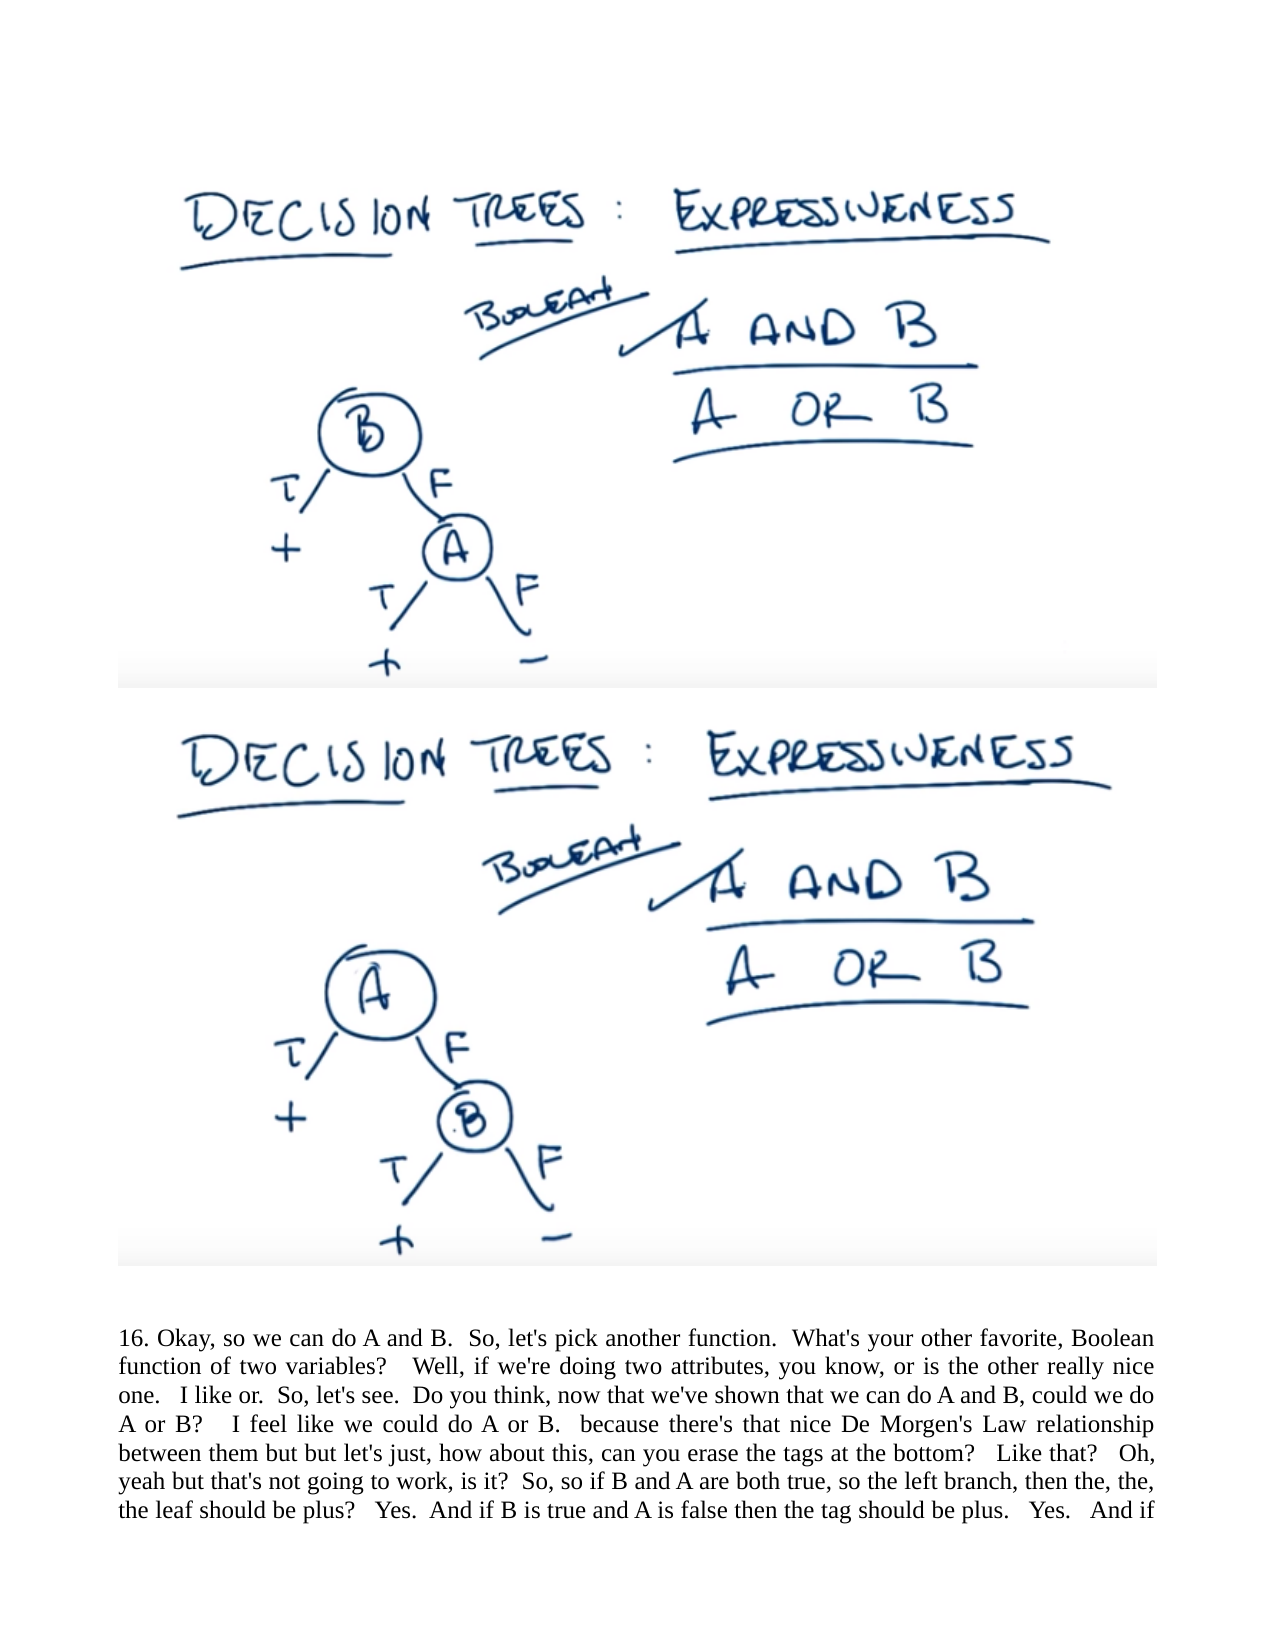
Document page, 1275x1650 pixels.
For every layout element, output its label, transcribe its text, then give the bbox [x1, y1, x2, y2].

text 16. Okay, so we can do A and B. So, let's pick another function. What's your other favorite, Boolean function of two variables? Well, if we're doing two attributes, you know, or is the other really nice one. I like or. So, let's see. Do you think, now that we've shown that we can do A and B, could we do A or B? I feel like we could do A or B. because there's that nice De Morgen's Law relationship between them but but let's just, how about this, can you erase the tags at the bottom? Like that? Oh, yeah but that's not going to work, is it? So, so if B and A are both true, so the left branch, then the, the, the leaf should be plus? Yes. And if B is true and A is false then the tag should be plus. Yes. And if [118, 1323, 1157, 1524]
picture [118, 175, 1157, 688]
picture [118, 716, 1157, 1266]
